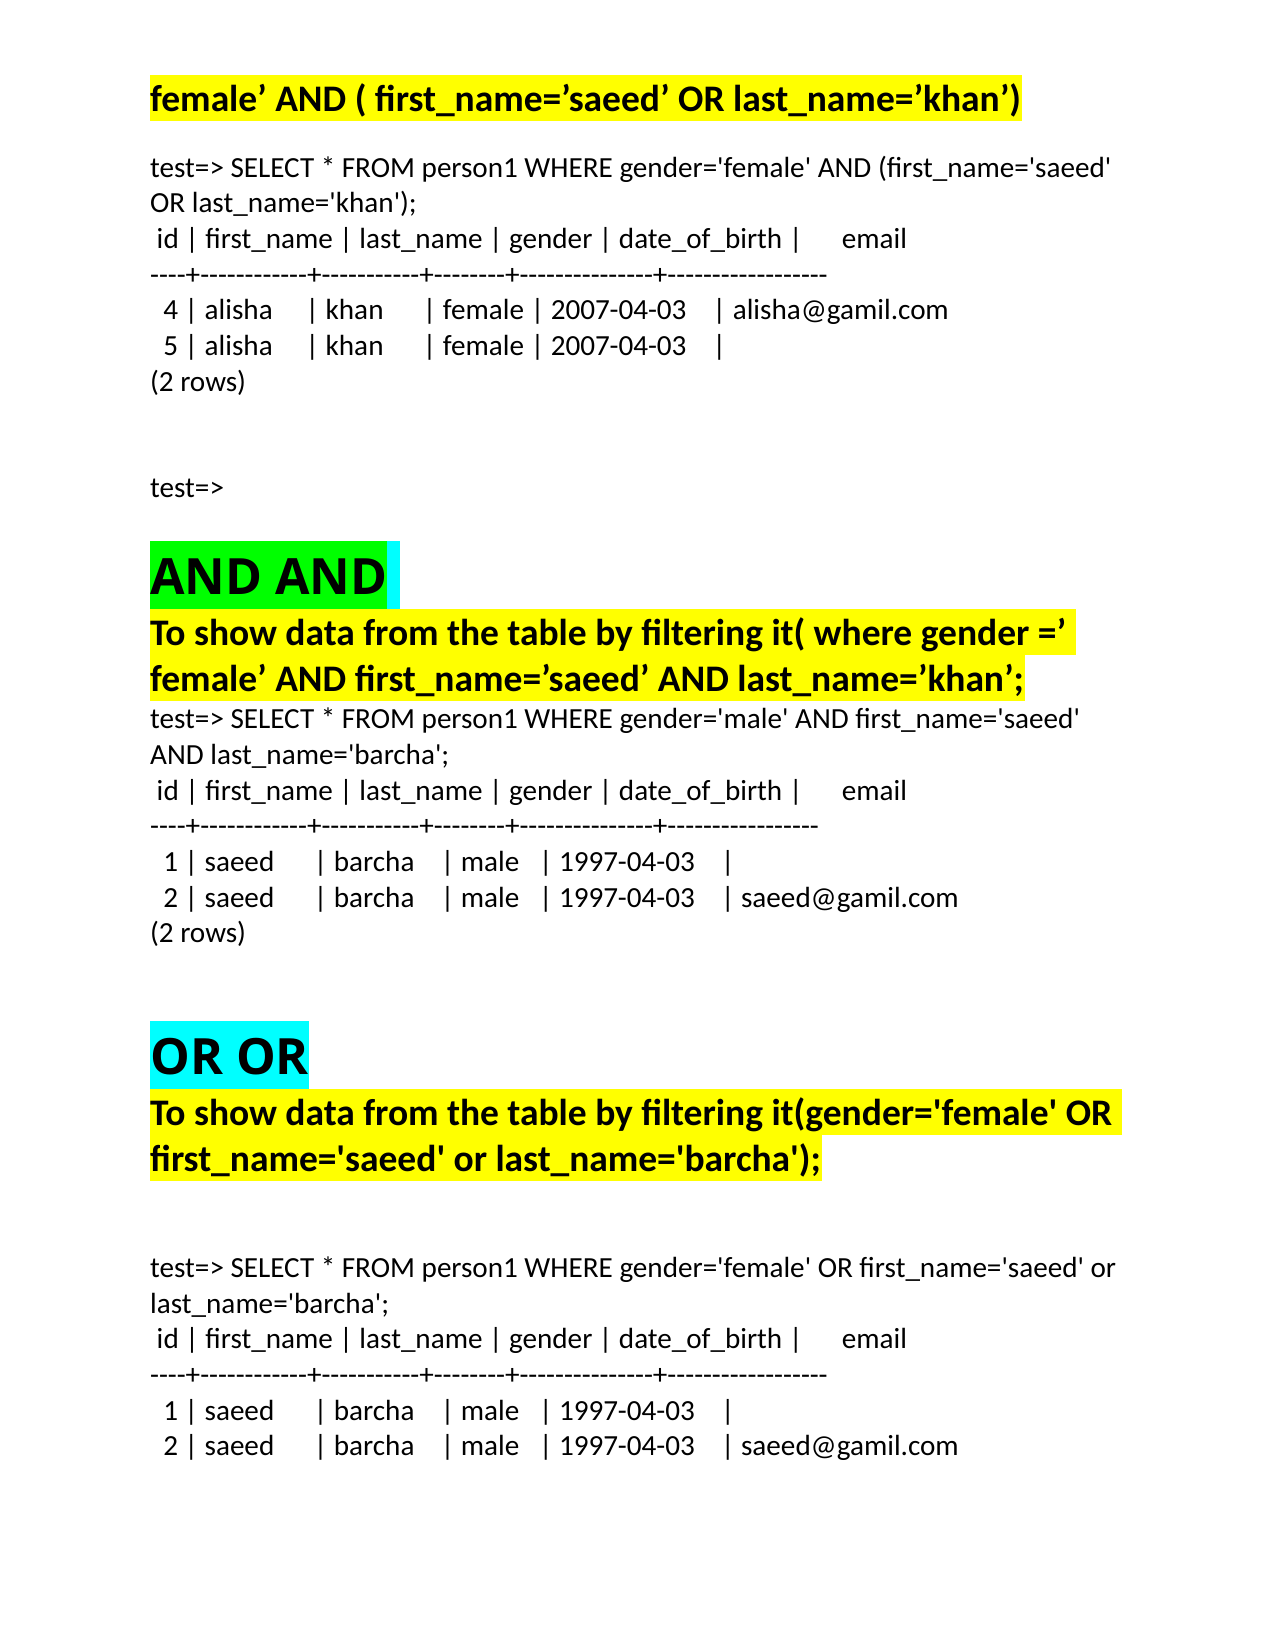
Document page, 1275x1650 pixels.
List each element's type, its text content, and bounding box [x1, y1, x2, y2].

text 1 | saeed | barcha | male | 1997-04-03 | [150, 843, 1125, 879]
text 2 | saeed | barcha | male | 1997-04-03 | saeed@gamil.com [150, 879, 1125, 914]
text (2 rows) [150, 914, 1125, 950]
text To show data from the table by filtering it(gender='female' OR first_name='saeed' or last_name='barcha'); [150, 1089, 1125, 1181]
text 5 | alisha | khan | female | 2007-04-03 | [150, 327, 1125, 363]
text id | first_name | last_name | gender | date_of_birth | email [150, 772, 1125, 807]
text test=> SELECT * FROM person1 WHERE gender='male' AND first_name='saeed' AND last_name='barcha'; [150, 701, 1125, 772]
text ----+------------+-----------+--------+---------------+----------------- [150, 807, 1125, 843]
text OR OR [150, 1021, 1125, 1089]
text 4 | alisha | khan | female | 2007-04-03 | alisha@gamil.com [150, 291, 1125, 327]
text test=> SELECT * FROM person1 WHERE gender='female' OR first_name='saeed' or last_name='barcha'; [150, 1249, 1125, 1320]
text test=> SELECT * FROM person1 WHERE gender='female' AND (first_name='saeed' OR last_name='khan'); [150, 149, 1125, 220]
text id | first_name | last_name | gender | date_of_birth | email [150, 220, 1125, 256]
text ----+------------+-----------+--------+---------------+------------------ [150, 256, 1125, 291]
text id | first_name | last_name | gender | date_of_birth | email [150, 1320, 1125, 1356]
text 2 | saeed | barcha | male | 1997-04-03 | saeed@gamil.com [150, 1427, 1125, 1463]
text test=> [150, 469, 1125, 505]
text AND AND [150, 541, 1125, 609]
text 1 | saeed | barcha | male | 1997-04-03 | [150, 1392, 1125, 1427]
text ----+------------+-----------+--------+---------------+------------------ [150, 1356, 1125, 1392]
text (2 rows) [150, 363, 1125, 398]
text female’ AND ( first_name=’saeed’ OR last_name=’khan’) [150, 75, 1125, 121]
text To show data from the table by filtering it( where gender =’ female’ AND first_name=’saeed’ AND last_name=’khan’; [150, 609, 1125, 701]
